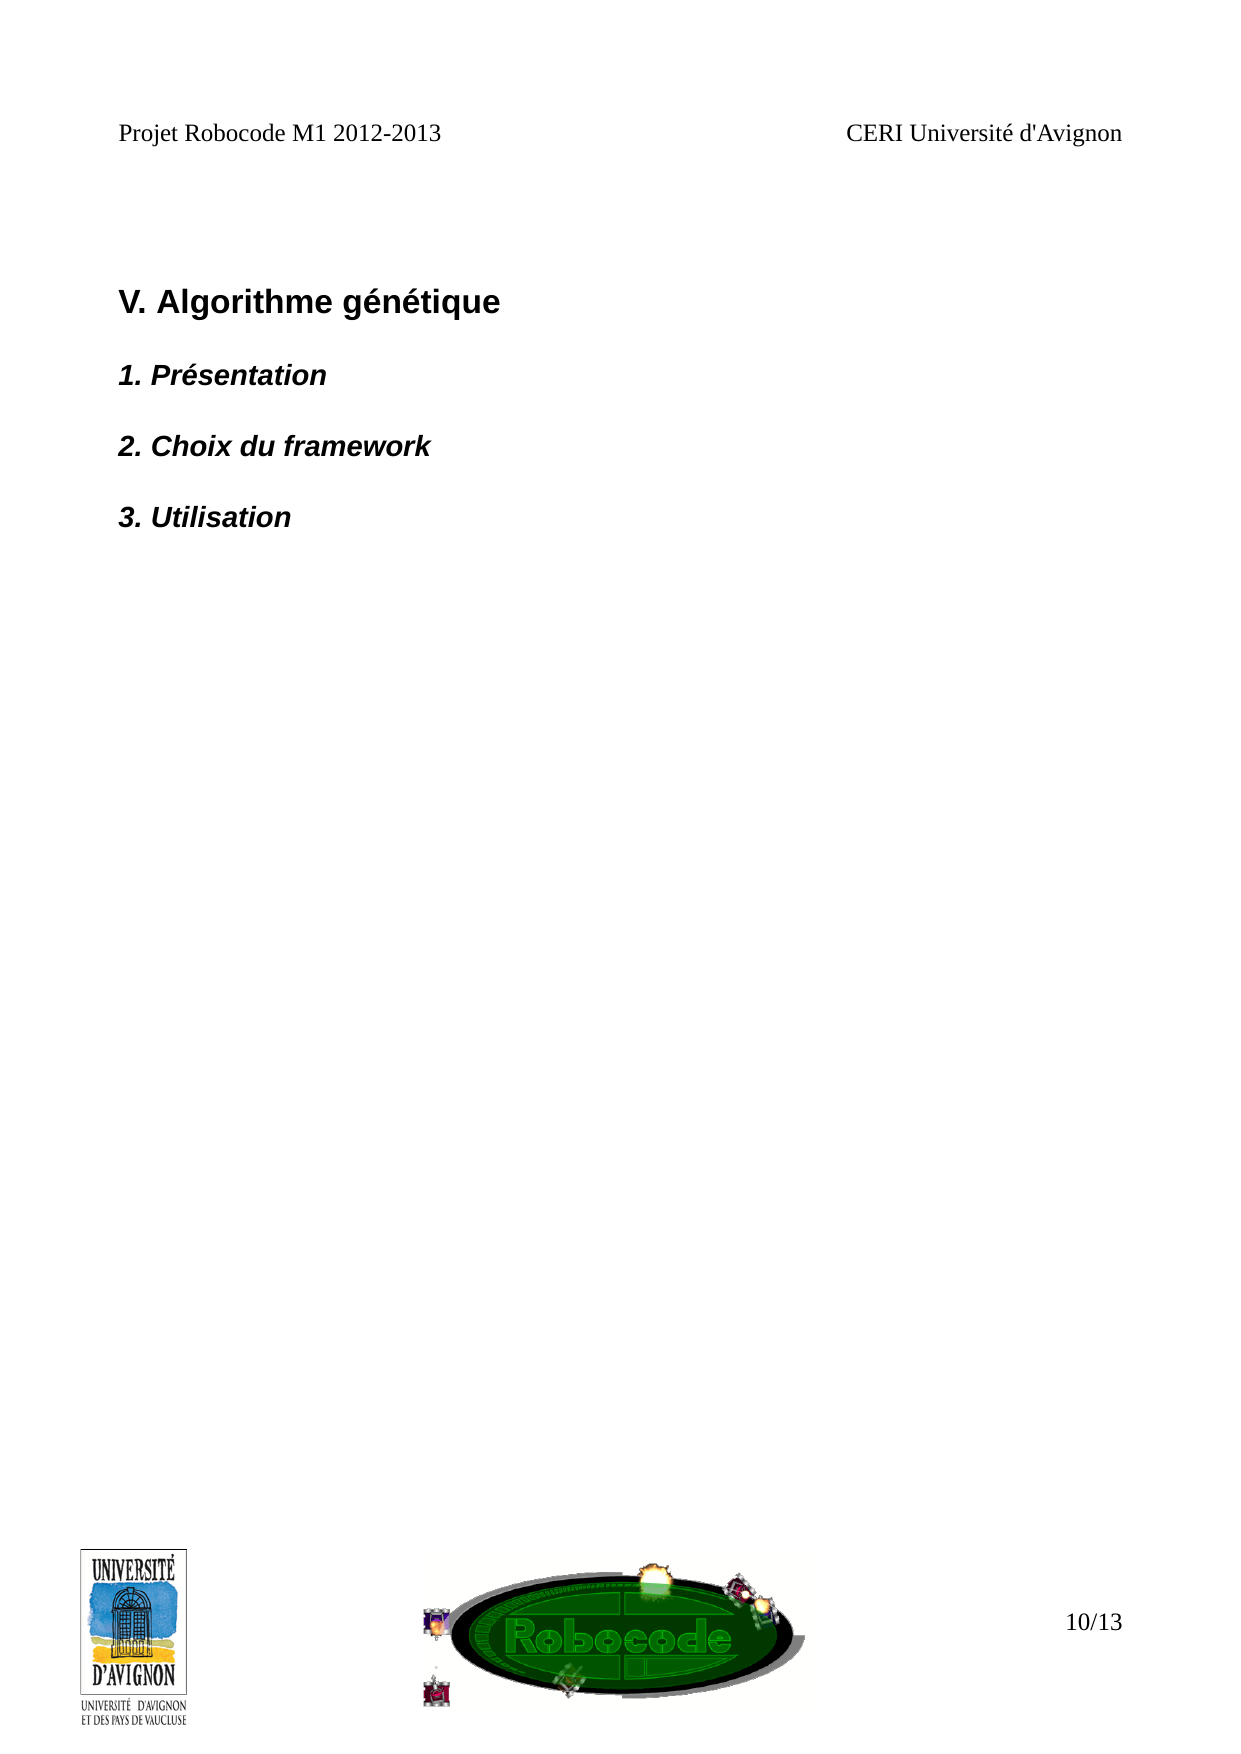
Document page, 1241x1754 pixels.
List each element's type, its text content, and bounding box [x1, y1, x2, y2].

subtitle Présentation [118, 357, 1122, 391]
subtitle Algorithme génétique [118, 281, 1122, 320]
picture [421, 1555, 819, 1709]
subtitle Choix du framework [118, 428, 1122, 462]
subtitle Utilisation [118, 499, 1122, 533]
picture [80, 1549, 187, 1736]
